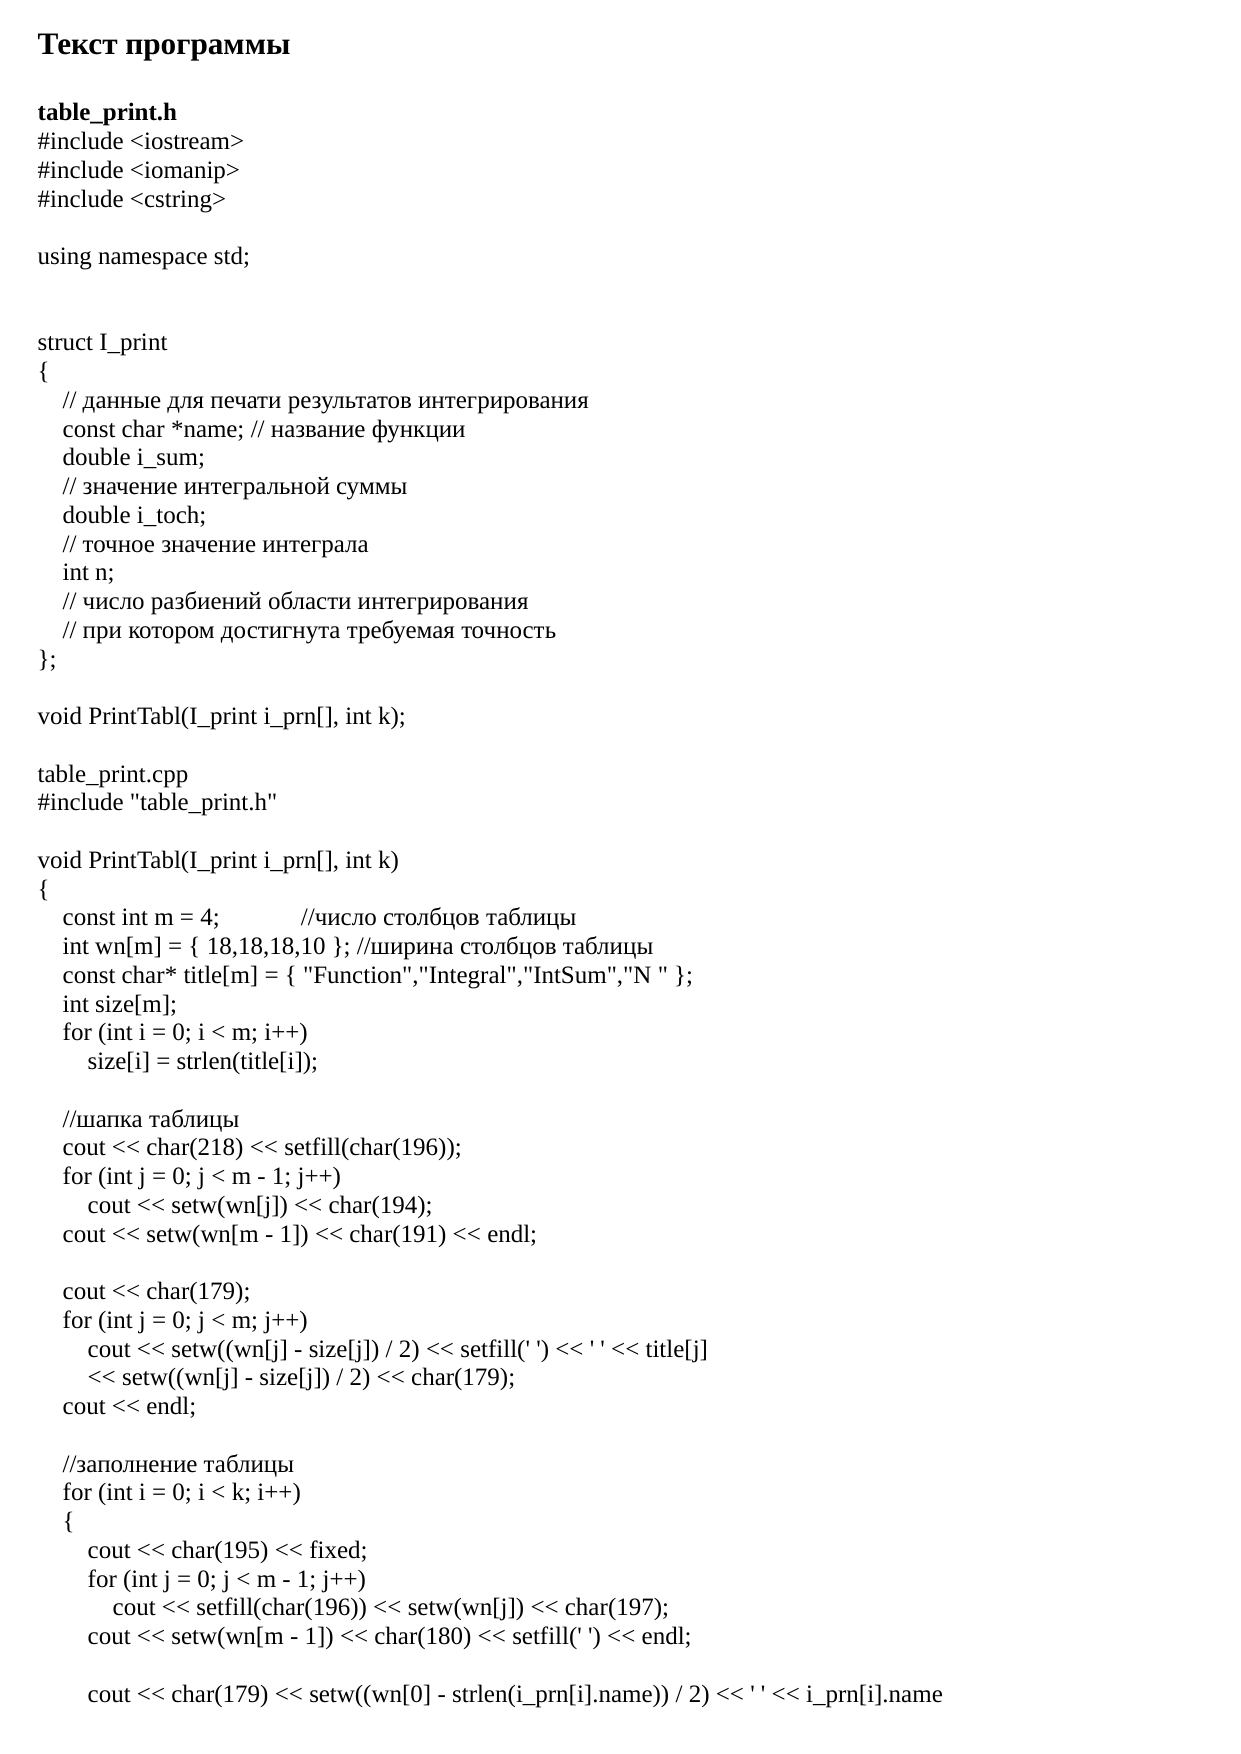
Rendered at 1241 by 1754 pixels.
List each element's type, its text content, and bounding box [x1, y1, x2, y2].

text using namespace std; [37, 241, 1203, 270]
text const int m = 4; //число столбцов таблицы [37, 902, 1203, 931]
text }; [37, 644, 1203, 672]
text void PrintTabl(I_print i_prn[], int k) [37, 845, 1203, 874]
text void PrintTabl(I_print i_prn[], int k); [37, 701, 1203, 730]
text //заполнение таблицы [37, 1449, 1203, 1477]
text //шапка таблицы [37, 1104, 1203, 1132]
text double i_sum; [37, 442, 1203, 471]
text cout << endl; [37, 1391, 1203, 1420]
text #include "table_print.h" [37, 787, 1203, 816]
text cout << setw((wn[j] - size[j]) / 2) << setfill(' ') << ' ' << title[j] [37, 1334, 1203, 1362]
text table_print.h [37, 97, 1203, 126]
text #include <iomanip> [37, 155, 1203, 184]
text // значение интегральной суммы [37, 471, 1203, 500]
text for (int j = 0; j < m - 1; j++) [37, 1161, 1203, 1190]
text #include <cstring> [37, 184, 1203, 212]
text #include <iostream> [37, 126, 1203, 155]
text for (int i = 0; i < m; i++) [37, 1017, 1203, 1046]
text double i_toch; [37, 500, 1203, 529]
text for (int i = 0; i < k; i++) [37, 1477, 1203, 1506]
text { [37, 1506, 1203, 1535]
text // число разбиений области интегрирования [37, 586, 1203, 615]
text cout << char(195) << fixed; [37, 1535, 1203, 1564]
text // точное значение интеграла [37, 529, 1203, 557]
text { [37, 874, 1203, 902]
text // данные для печати результатов интегрирования [37, 385, 1203, 414]
text table_print.cpp [37, 759, 1203, 787]
text << setw((wn[j] - size[j]) / 2) << char(179); [37, 1362, 1203, 1391]
text int size[m]; [37, 989, 1203, 1017]
text cout << setw(wn[m - 1]) << char(191) << endl; [37, 1219, 1203, 1247]
text Текст программы [37, 26, 1203, 61]
text struct I_print [37, 327, 1203, 356]
text cout << setfill(char(196)) << setw(wn[j]) << char(197); [37, 1592, 1203, 1621]
text size[i] = strlen(title[i]); [37, 1046, 1203, 1075]
text int wn[m] = { 18,18,18,10 }; //ширина столбцов таблицы [37, 931, 1203, 960]
text cout << char(179) << setw((wn[0] - strlen(i_prn[i].name)) / 2) << ' ' << i_prn[i].name [37, 1679, 1203, 1707]
text cout << setw(wn[m - 1]) << char(180) << setfill(' ') << endl; [37, 1621, 1203, 1650]
text cout << char(218) << setfill(char(196)); [37, 1132, 1203, 1161]
text const char* title[m] = { "Function","Integral","IntSum","N " }; [37, 960, 1203, 989]
text int n; [37, 557, 1203, 586]
text // при котором достигнута требуемая точность [37, 615, 1203, 644]
text for (int j = 0; j < m; j++) [37, 1305, 1203, 1334]
text for (int j = 0; j < m - 1; j++) [37, 1564, 1203, 1592]
text { [37, 356, 1203, 385]
text cout << setw(wn[j]) << char(194); [37, 1190, 1203, 1219]
text cout << char(179); [37, 1276, 1203, 1305]
text const char *name; // название функции [37, 414, 1203, 442]
